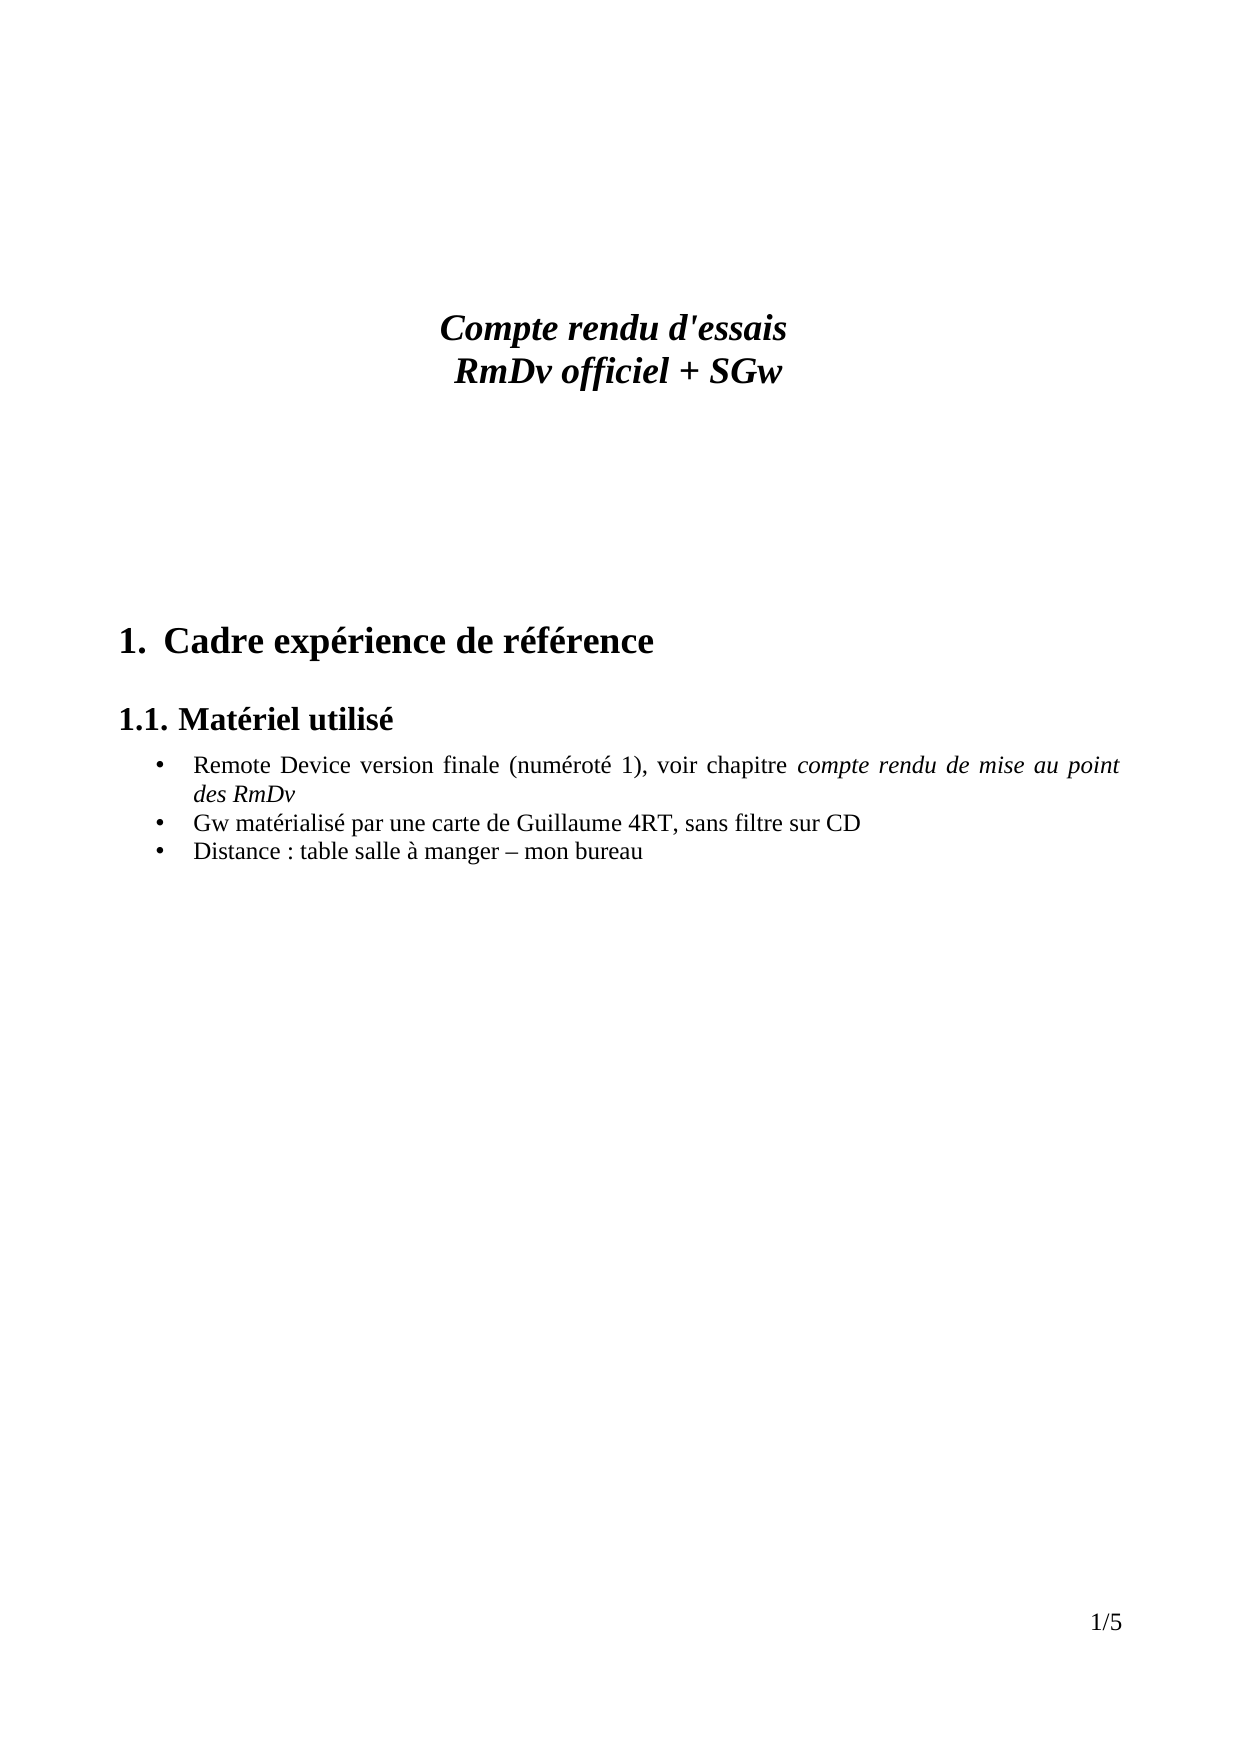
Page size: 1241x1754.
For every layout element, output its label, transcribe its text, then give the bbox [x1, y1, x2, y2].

list Gw matérialisé par une carte de Guillaume 4RT, sans filtre sur CD [156, 808, 1122, 836]
subtitle Matériel utilisé [118, 699, 1122, 738]
list Remote Device version finale (numéroté 1), voir chapitre compte rendu de mise au point des RmDv [156, 750, 1122, 808]
text RmDv officiel + SGw [118, 349, 1122, 392]
text Compte rendu d'essais [118, 306, 1122, 349]
list Distance : table salle à manger – mon bureau [156, 836, 1122, 865]
subtitle Cadre expérience de référence [118, 618, 1122, 662]
